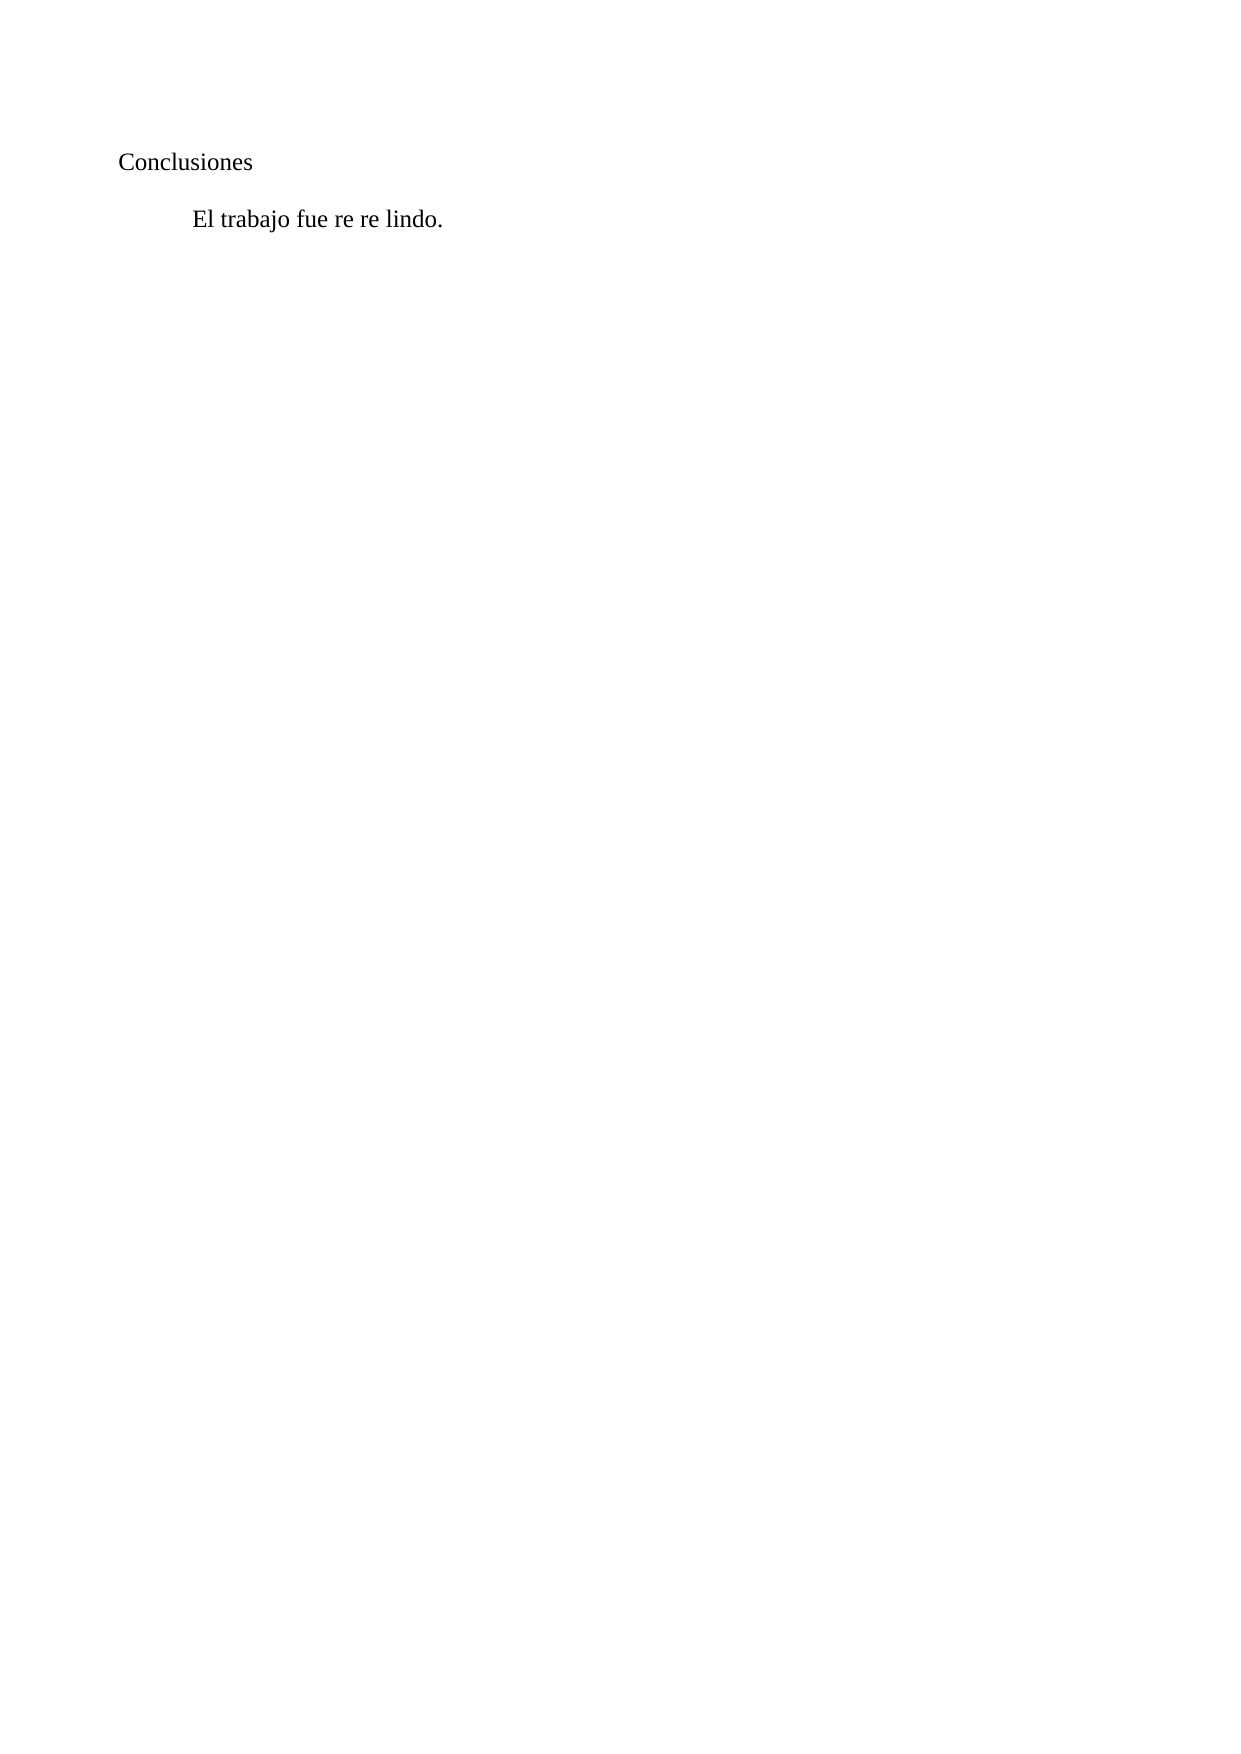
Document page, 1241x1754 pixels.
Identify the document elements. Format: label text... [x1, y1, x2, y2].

text Conclusiones [118, 147, 1122, 176]
text El trabajo fue re re lindo. [118, 204, 1122, 233]
